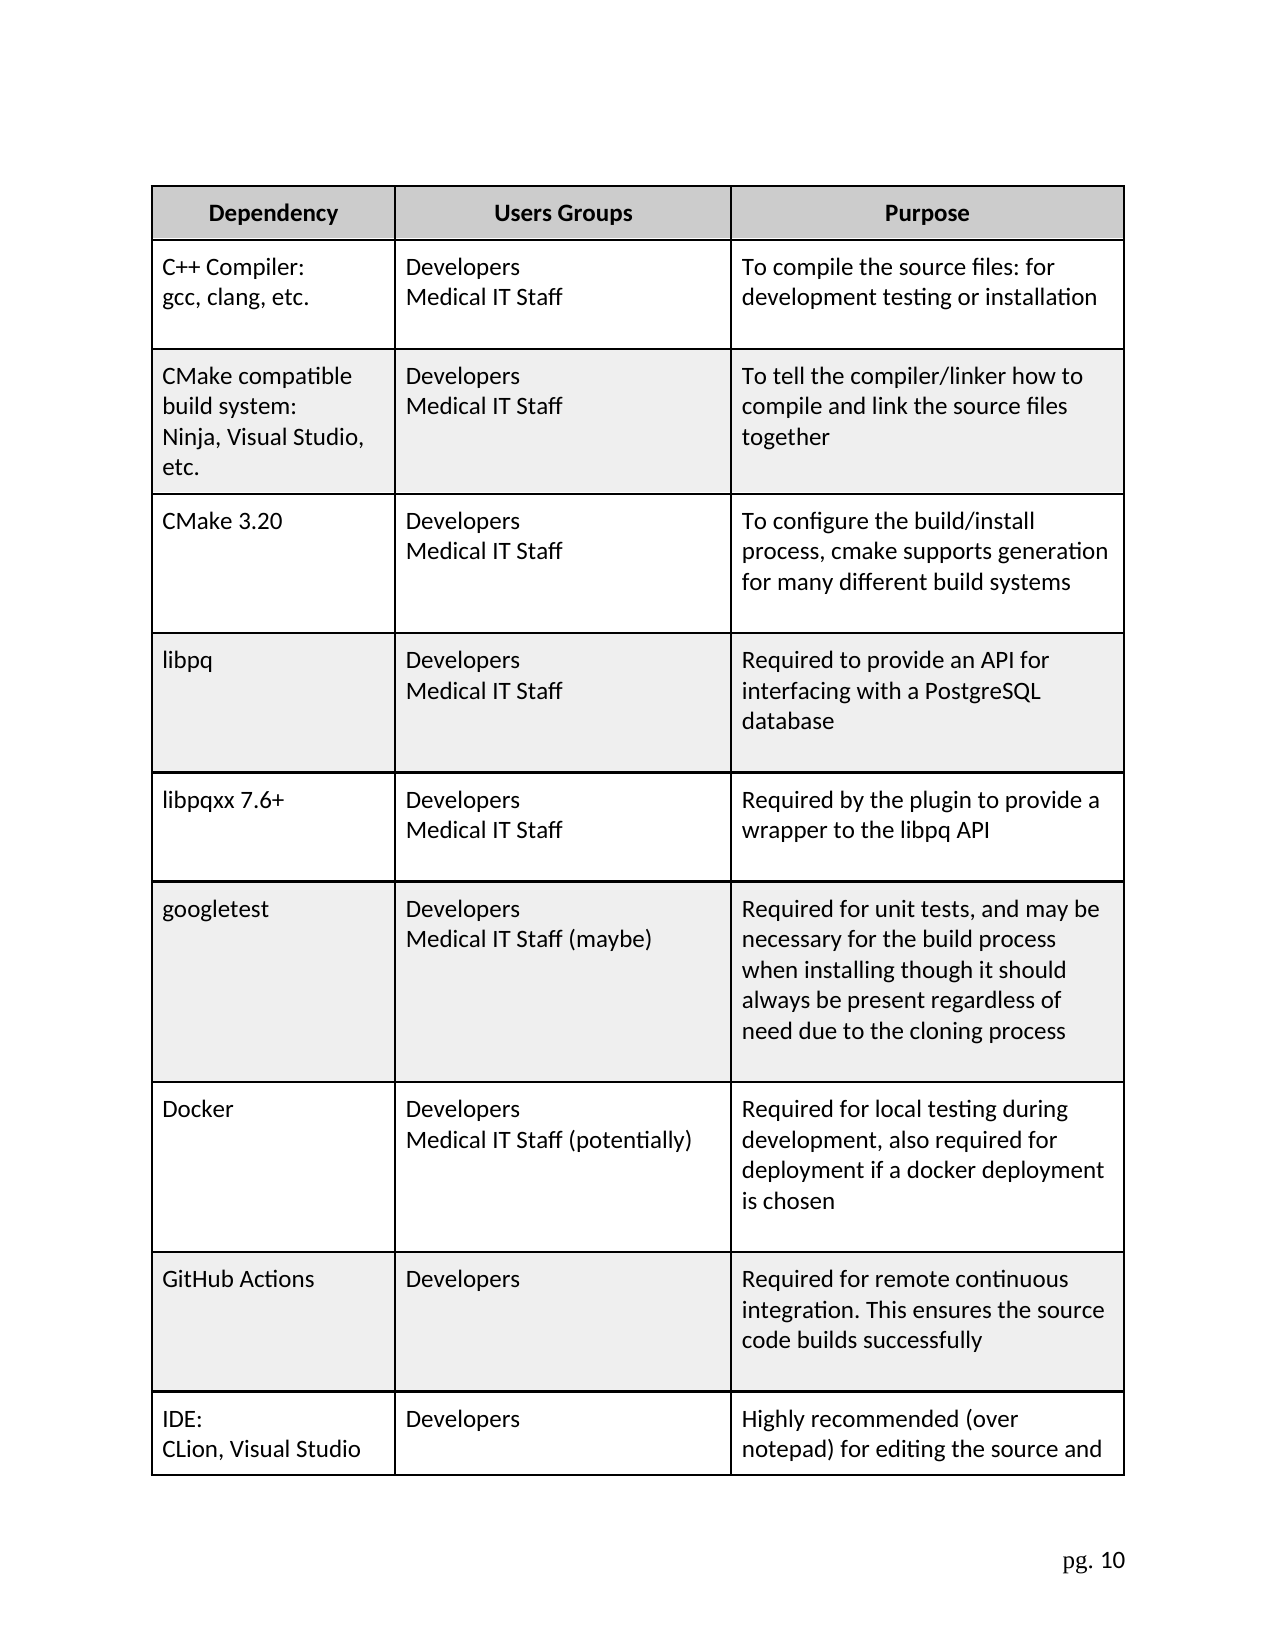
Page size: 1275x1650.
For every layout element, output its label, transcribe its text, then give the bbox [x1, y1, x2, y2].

table_cell GitHub Actions [153, 1253, 394, 1390]
table_cell Highly recommended (over notepad) for editing the source and [732, 1393, 1123, 1474]
table_cell Developers Medical IT Staff (potentially) [396, 1083, 730, 1251]
table_cell Developers Medical IT Staff (maybe) [396, 883, 730, 1081]
table_cell Required for local testing during development, also required for deployment if a docker deployment is chosen [732, 1083, 1123, 1251]
table_cell CMake 3.20 [153, 495, 394, 632]
table_cell Developers Medical IT Staff [396, 634, 730, 771]
table_cell googletest [153, 883, 394, 1081]
table_cell libpq [153, 634, 394, 771]
table_cell Docker [153, 1083, 394, 1251]
table_cell Developers [396, 1253, 730, 1390]
table_cell C++ Compiler: gcc, clang, etc. [153, 241, 394, 347]
table_cell IDE: CLion, Visual Studio [153, 1393, 394, 1474]
table_header Purpose [732, 187, 1123, 238]
table_cell Developers Medical IT Staff [396, 495, 730, 632]
table_cell Required for remote continuous integration. This ensures the source code builds successfully [732, 1253, 1123, 1390]
table_header Users Groups [396, 187, 730, 238]
table_cell Required to provide an API for interfacing with a PostgreSQL database [732, 634, 1123, 771]
table_cell Developers Medical IT Staff [396, 241, 730, 347]
table_cell Developers Medical IT Staff [396, 774, 730, 880]
table_cell To compile the source files: for development testing or installation [732, 241, 1123, 347]
table_cell Required by the plugin to provide a wrapper to the libpq API [732, 774, 1123, 880]
table_header Dependency [153, 187, 394, 238]
table_cell To tell the compiler/linker how to compile and link the source files together [732, 350, 1123, 492]
table_cell To configure the build/install process, cmake supports generation for many different build systems [732, 495, 1123, 632]
table_cell Developers [396, 1393, 730, 1474]
table_cell Required for unit tests, and may be necessary for the build process when installing though it should always be present regardless of need due to the cloning process [732, 883, 1123, 1081]
table_cell Developers Medical IT Staff [396, 350, 730, 492]
table_cell CMake compatible build system: Ninja, Visual Studio, etc. [153, 350, 394, 492]
table_cell libpqxx 7.6+ [153, 774, 394, 880]
